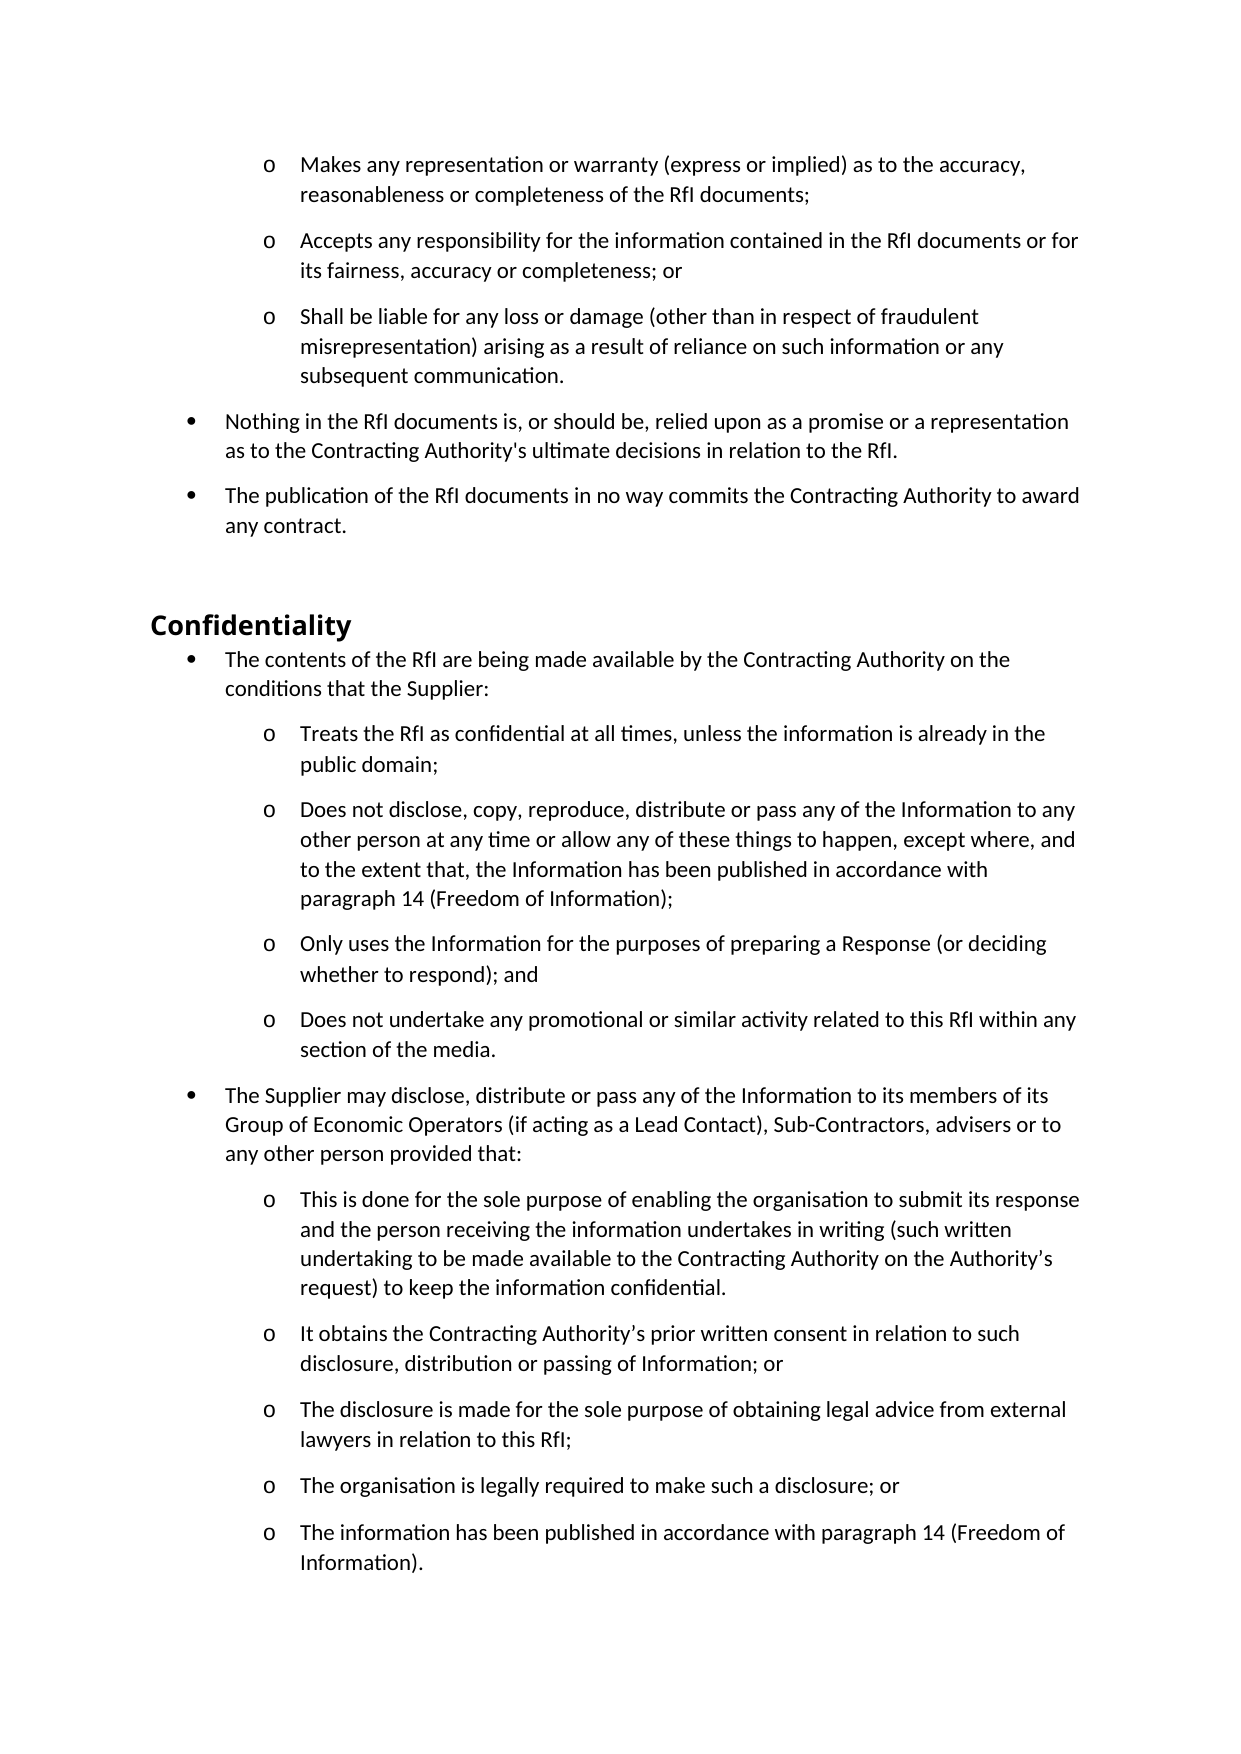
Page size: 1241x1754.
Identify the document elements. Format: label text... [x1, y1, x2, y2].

subtitle Confidentiality [150, 606, 1090, 643]
list This is done for the sole purpose of enabling the organisation to submit its response and the person receiving the information undertakes in writing (such written undertaking to be made available to the Contracting Authority on the Authority’s request) to keep the information confidential. [262, 1185, 1090, 1302]
list The Supplier may disclose, distribute or pass any of the Information to its members of its Group of Economic Operators (if acting as a Lead Contact), Sub-Contractors, advisers or to any other person provided that: [187, 1081, 1090, 1167]
list Shall be liable for any loss or damage (other than in respect of fraudulent misrepresentation) arising as a result of reliance on such information or any subsequent communication. [262, 302, 1090, 389]
list Makes any representation or warranty (express or implied) as to the accuracy, reasonableness or completeness of the RfI documents; [262, 150, 1090, 208]
list Does not undertake any promotional or similar activity related to this RfI within any section of the media. [262, 1005, 1090, 1064]
list The contents of the RfI are being made available by the Contracting Authority on the conditions that the Supplier: [187, 645, 1090, 702]
list Only uses the Information for the purposes of preparing a Response (or deciding whether to respond); and [262, 929, 1090, 988]
list Treats the RfI as confidential at all times, unless the information is already in the public domain; [262, 719, 1090, 778]
list It obtains the Contracting Authority’s prior written consent in relation to such disclosure, distribution or passing of Information; or [262, 1319, 1090, 1377]
list Nothing in the RfI documents is, or should be, relied upon as a promise or a representation as to the Contracting Authority's ultimate decisions in relation to the RfI. [187, 407, 1090, 464]
list Does not disclose, copy, reproduce, distribute or pass any of the Information to any other person at any time or allow any of these things to happen, except where, and to the extent that, the Information has been published in accordance with paragraph 14 (Freedom of Information); [262, 795, 1090, 912]
list The organisation is legally required to make such a disclosure; or [262, 1471, 1090, 1500]
list Accepts any responsibility for the information contained in the RfI documents or for its fairness, accuracy or completeness; or [262, 226, 1090, 284]
list The information has been published in accordance with paragraph 14 (Freedom of Information). [262, 1518, 1090, 1576]
list The publication of the RfI documents in no way commits the Contracting Authority to award any contract. [187, 482, 1090, 539]
list The disclosure is made for the sole purpose of obtaining legal advice from external lawyers in relation to this RfI; [262, 1395, 1090, 1453]
